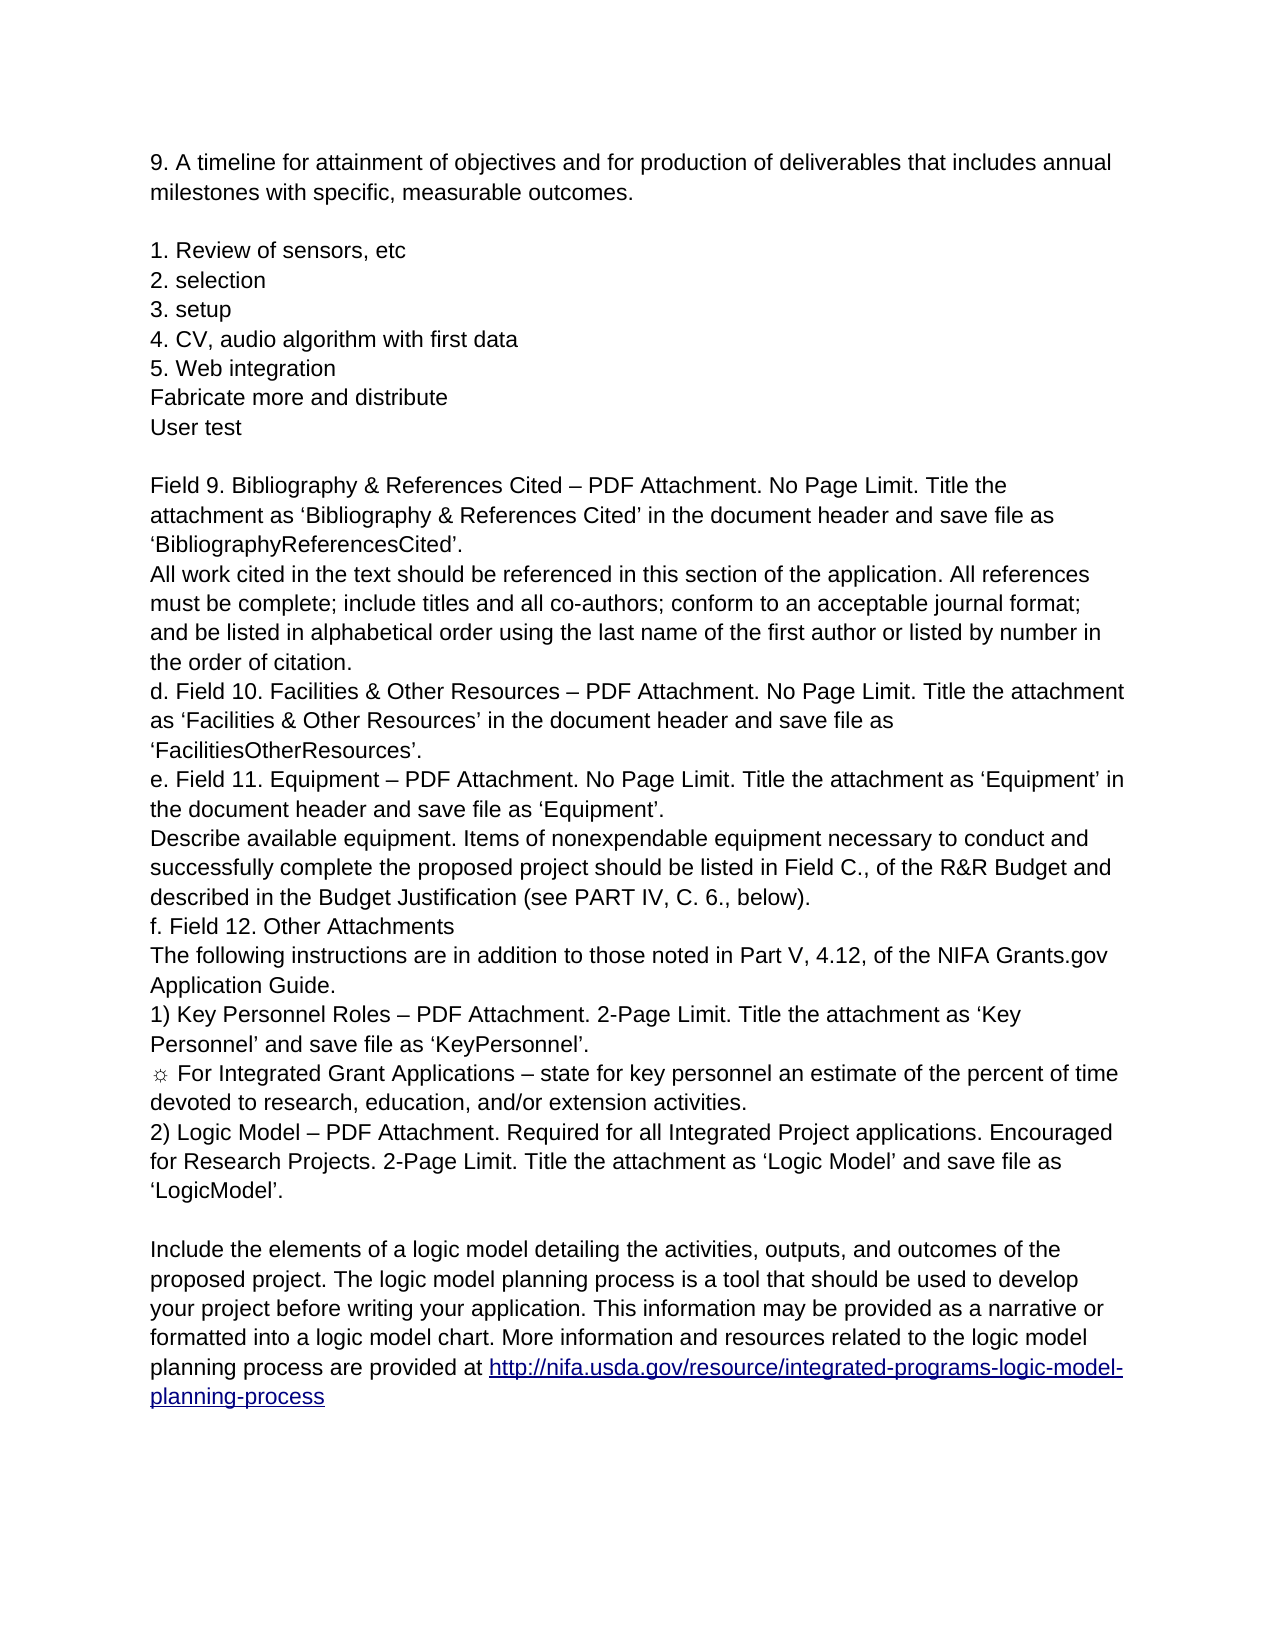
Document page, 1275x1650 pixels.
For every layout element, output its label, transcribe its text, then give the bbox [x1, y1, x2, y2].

text Fabricate more and distribute [150, 385, 1125, 411]
text d. Field 10. Facilities & Other Resources – PDF Attachment. No Page Limit. Title the attachment as ‘Facilities & Other Resources’ in the document header and save file as ‘FacilitiesOtherResources’. [150, 679, 1125, 763]
text 5. Web integration [150, 356, 1125, 381]
text The following instructions are in addition to those noted in Part V, 4.12, of the NIFA Grants.gov Application Guide. [150, 943, 1125, 998]
text 1. Review of sensors, etc [150, 238, 1125, 264]
text All work cited in the text should be referenced in this section of the application. All references must be complete; include titles and all co-authors; conform to an acceptable journal format; and be listed in alphabetical order using the last name of the first author or listed by number in the order of citation. [150, 561, 1125, 675]
text e. Field 11. Equipment – PDF Attachment. No Page Limit. Title the attachment as ‘Equipment’ in the document header and save file as ‘Equipment’. [150, 767, 1125, 822]
text f. Field 12. Other Attachments [150, 914, 1125, 939]
text 9. A timeline for attainment of objectives and for production of deliverables that includes annual milestones with specific, measurable outcomes. [150, 150, 1125, 205]
text Describe available equipment. Items of nonexpendable equipment necessary to conduct and successfully complete the proposed project should be listed in Field C., of the R&R Budget and described in the Budget Justification (see PART IV, C. 6., below). [150, 826, 1125, 910]
text 4. CV, audio algorithm with first data [150, 326, 1125, 352]
text User test [150, 414, 1125, 440]
text 2. selection [150, 267, 1125, 293]
text Field 9. Bibliography & References Cited – PDF Attachment. No Page Limit. Title the attachment as ‘Bibliography & References Cited’ in the document header and save file as ‘BibliographyReferencesCited’. [150, 473, 1125, 557]
text 1) Key Personnel Roles – PDF Attachment. 2-Page Limit. Title the attachment as ‘Key Personnel’ and save file as ‘KeyPersonnel’. [150, 1002, 1125, 1057]
text 2) Logic Model – PDF Attachment. Required for all Integrated Project applications. Encouraged for Research Projects. 2-Page Limit. Title the attachment as ‘Logic Model’ and save file as ‘LogicModel’. [150, 1119, 1125, 1204]
text ☼ For Integrated Grant Applications – state for key personnel an estimate of the percent of time devoted to research, education, and/or extension activities. [150, 1061, 1125, 1116]
text Include the elements of a logic model detailing the activities, outputs, and outcomes of the proposed project. The logic model planning process is a tool that should be used to develop your project before writing your application. This information may be provided as a narrative or formatted into a logic model chart. More information and resources related to the logic model planning process are provided at http://nifa.usda.gov/resource/integrated-programs-logic-model-planning-process [150, 1237, 1125, 1409]
text 3. setup [150, 297, 1125, 322]
